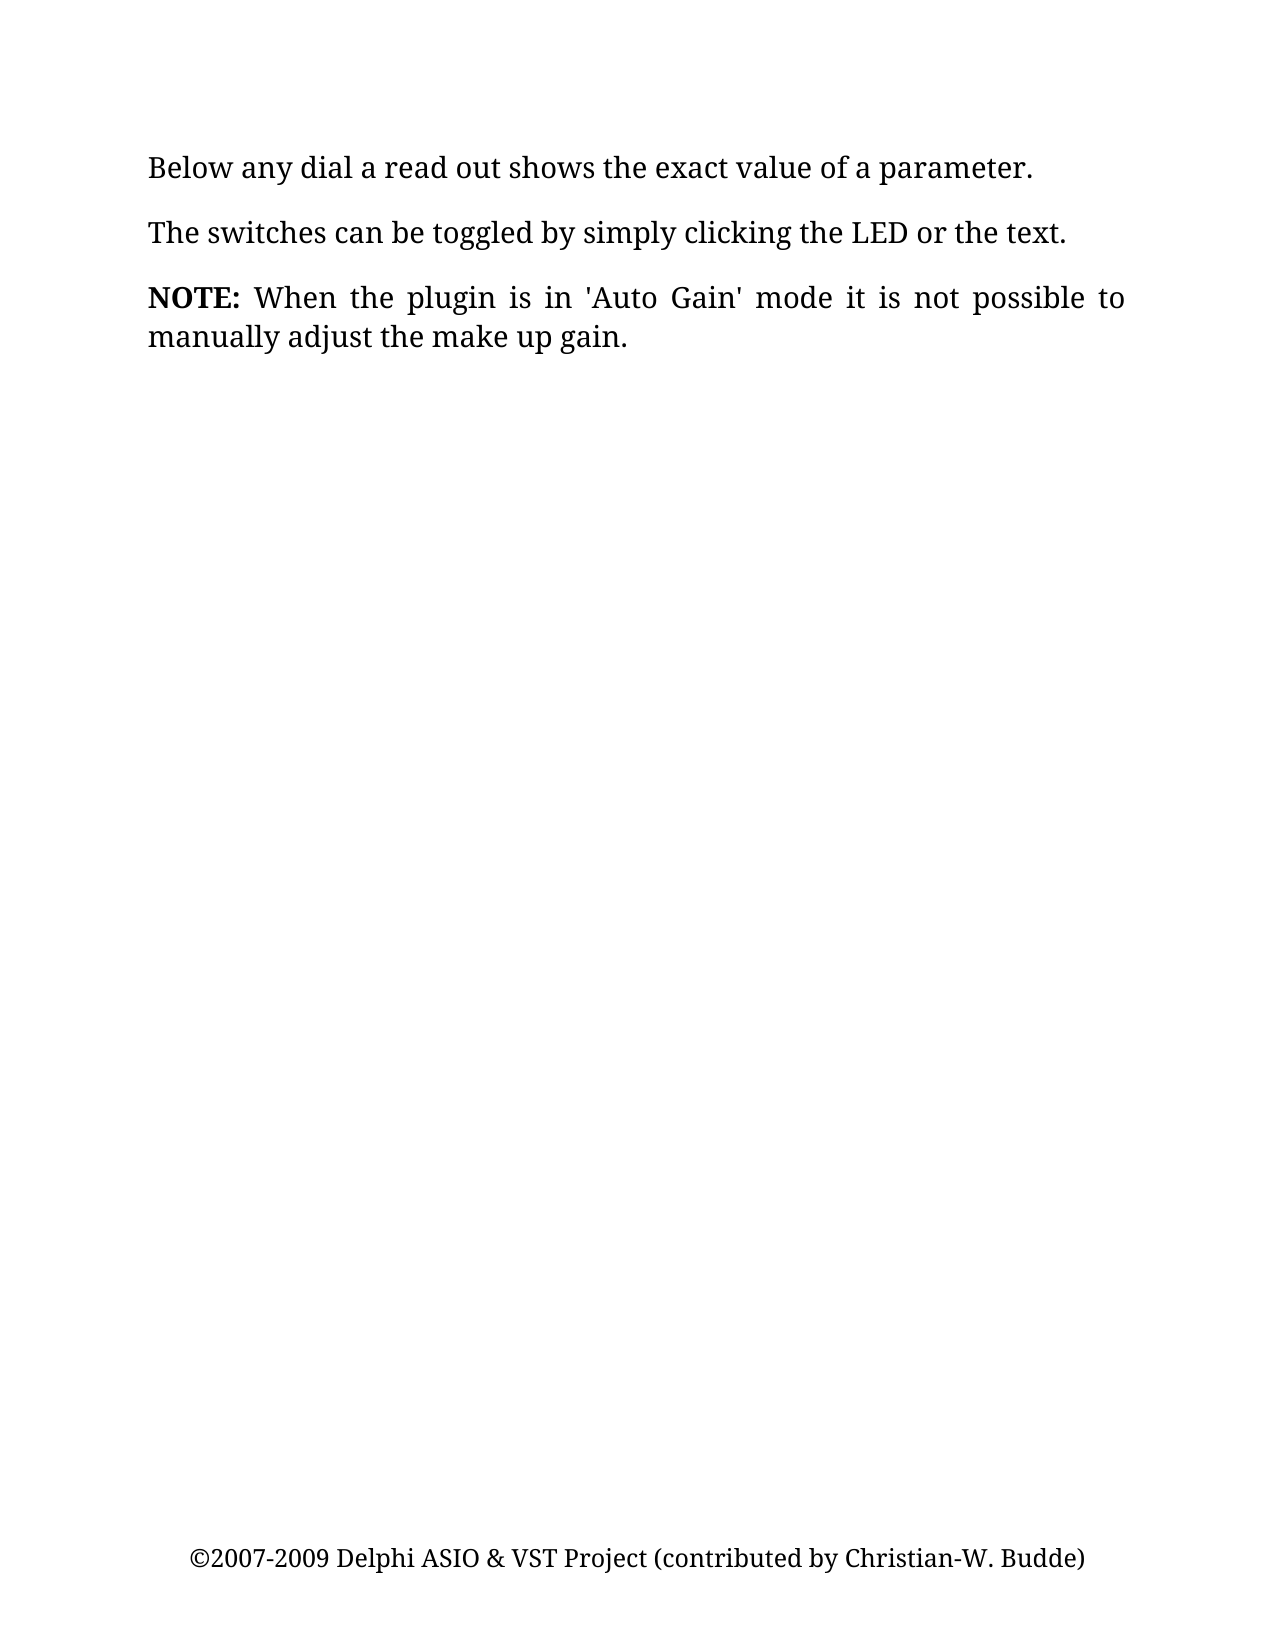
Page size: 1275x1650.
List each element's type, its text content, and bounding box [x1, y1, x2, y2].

text The switches can be toggled by simply clicking the LED or the text. [148, 212, 1127, 252]
text NOTE: When the plugin is in 'Auto Gain' mode it is not possible to manually adjust the make up gain. [148, 277, 1127, 356]
text Below any dial a read out shows the exact value of a parameter. [148, 148, 1127, 187]
